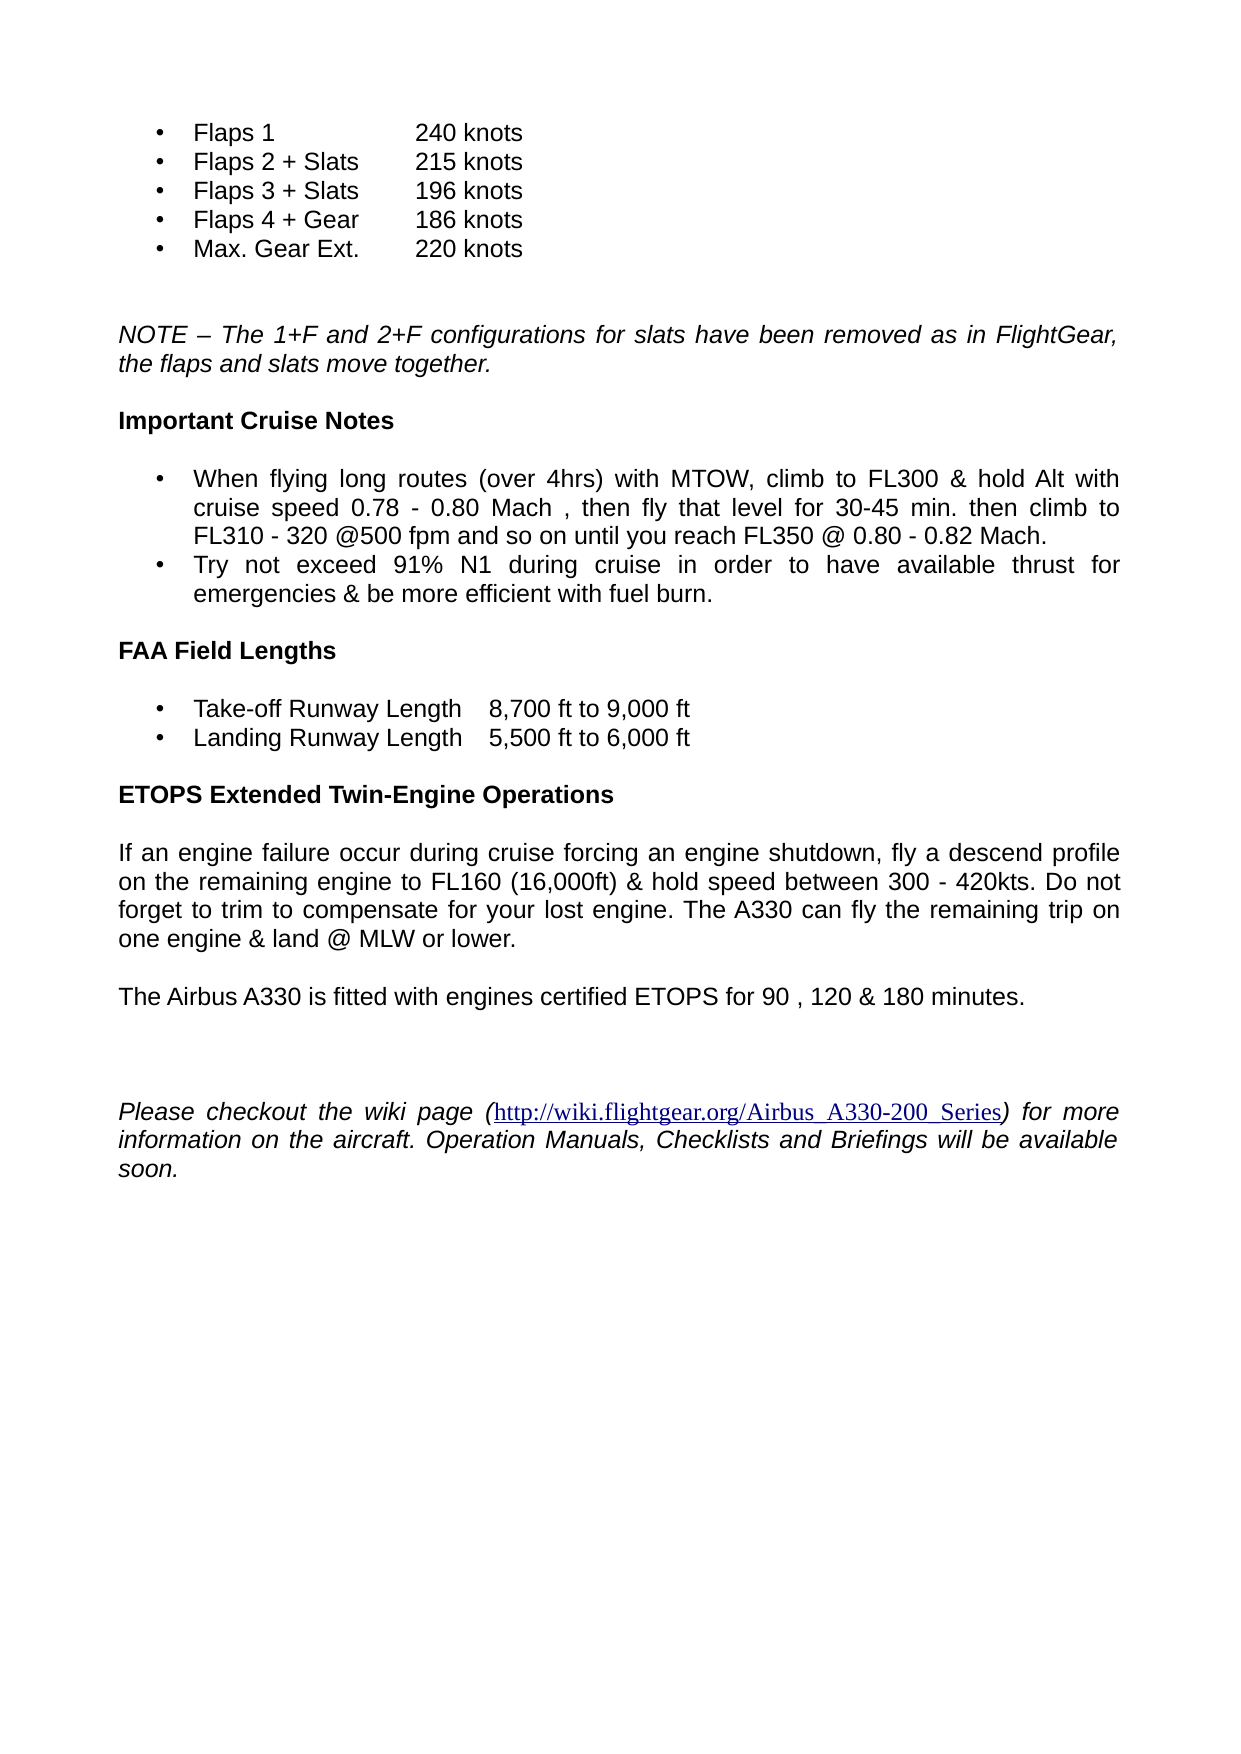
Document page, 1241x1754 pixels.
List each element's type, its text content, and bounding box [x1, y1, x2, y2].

list Max. Gear Ext. 220 knots [156, 233, 1122, 262]
list Flaps 1 240 knots [156, 118, 1122, 147]
list Try not exceed 91% N1 during cruise in order to have available thrust for emergencies & be more efficient with fuel burn. [156, 550, 1122, 608]
text If an engine failure occur during cruise forcing an engine shutdown, fly a descend profile on the remaining engine to FL160 (16,000ft) & hold speed between 300 - 420kts. Do not forget to trim to compensate for your lost engine. The A330 can fly the remaining trip on one engine & land @ MLW or lower. [118, 838, 1122, 953]
list Flaps 4 + Gear 186 knots [156, 205, 1122, 233]
list Landing Runway Length 5,500 ft to 6,000 ft [156, 723, 1122, 752]
text The Airbus A330 is fitted with engines certified ETOPS for 90 , 120 & 180 minutes. [118, 982, 1122, 1010]
list Flaps 3 + Slats 196 knots [156, 176, 1122, 205]
text NOTE – The 1+F and 2+F configurations for slats have been removed as in FlightGear, the flaps and slats move together. [118, 320, 1122, 377]
text FAA Field Lengths [118, 636, 1122, 665]
text ETOPS Extended Twin-Engine Operations [118, 780, 1122, 809]
text Please checkout the wiki page (http://wiki.flightgear.org/Airbus_A330-200_Series) for more information on the aircraft. Operation Manuals, Checklists and Briefings will be available soon. [118, 1097, 1122, 1183]
list When flying long routes (over 4hrs) with MTOW, climb to FL300 & hold Alt with cruise speed 0.78 - 0.80 Mach , then fly that level for 30-45 min. then climb to FL310 - 320 @500 fpm and so on until you reach FL350 @ 0.80 - 0.82 Mach. [156, 464, 1122, 550]
list Flaps 2 + Slats 215 knots [156, 147, 1122, 176]
text Important Cruise Notes [118, 406, 1122, 435]
list Take-off Runway Length 8,700 ft to 9,000 ft [156, 694, 1122, 723]
